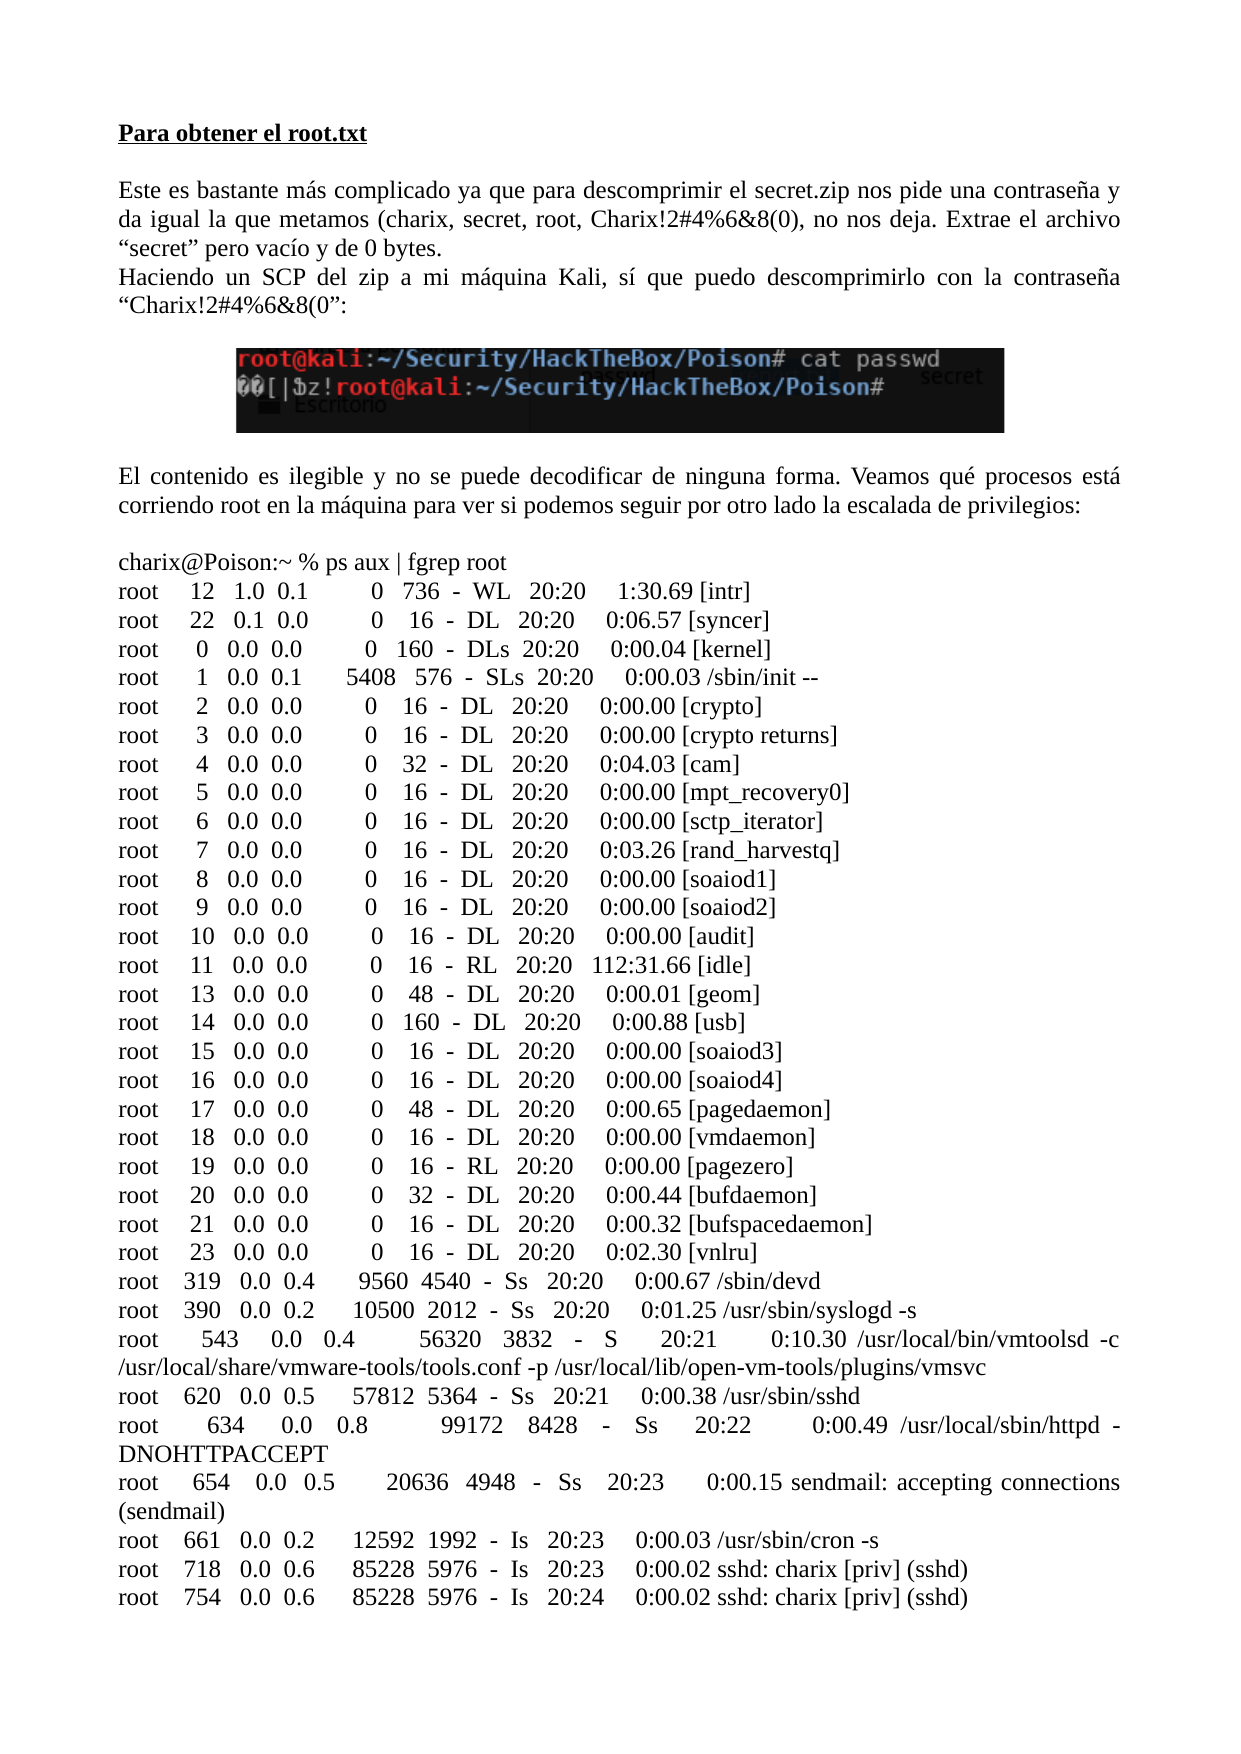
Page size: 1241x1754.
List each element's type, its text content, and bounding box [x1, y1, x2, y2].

text root 718 0.0 0.6 85228 5976 - Is 20:23 0:00.02 sshd: charix [priv] (sshd) [118, 1554, 1122, 1582]
text Para obtener el root.txt [118, 118, 1122, 147]
text root 1 0.0 0.1 5408 576 - SLs 20:20 0:00.03 /sbin/init -- [118, 662, 1122, 691]
text root 20 0.0 0.0 0 32 - DL 20:20 0:00.44 [bufdaemon] [118, 1180, 1122, 1209]
text root 15 0.0 0.0 0 16 - DL 20:20 0:00.00 [soaiod3] [118, 1036, 1122, 1065]
text charix@Poison:~ % ps aux | fgrep root [118, 547, 1122, 576]
text root 319 0.0 0.4 9560 4540 - Ss 20:20 0:00.67 /sbin/devd [118, 1266, 1122, 1295]
text Haciendo un SCP del zip a mi máquina Kali, sí que puedo descomprimirlo con la contraseña “Charix!2#4%6&8(0”: [118, 262, 1122, 319]
text root 12 1.0 0.1 0 736 - WL 20:20 1:30.69 [intr] [118, 576, 1122, 605]
text root 5 0.0 0.0 0 16 - DL 20:20 0:00.00 [mpt_recovery0] [118, 777, 1122, 806]
text Este es bastante más complicado ya que para descomprimir el secret.zip nos pide una contraseña y da igual la que metamos (charix, secret, root, Charix!2#4%6&8(0), no nos deja. Extrae el archivo “secret” pero vacío y de 0 bytes. [118, 176, 1122, 262]
text root 620 0.0 0.5 57812 5364 - Ss 20:21 0:00.38 /usr/sbin/sshd [118, 1381, 1122, 1410]
text root 18 0.0 0.0 0 16 - DL 20:20 0:00.00 [vmdaemon] [118, 1122, 1122, 1151]
text root 21 0.0 0.0 0 16 - DL 20:20 0:00.32 [bufspacedaemon] [118, 1209, 1122, 1237]
text root 19 0.0 0.0 0 16 - RL 20:20 0:00.00 [pagezero] [118, 1151, 1122, 1180]
picture [235, 348, 1005, 433]
text root 13 0.0 0.0 0 48 - DL 20:20 0:00.01 [geom] [118, 979, 1122, 1007]
text root 2 0.0 0.0 0 16 - DL 20:20 0:00.00 [crypto] [118, 691, 1122, 720]
text root 0 0.0 0.0 0 160 - DLs 20:20 0:00.04 [kernel] [118, 634, 1122, 662]
text root 3 0.0 0.0 0 16 - DL 20:20 0:00.00 [crypto returns] [118, 720, 1122, 749]
text root 10 0.0 0.0 0 16 - DL 20:20 0:00.00 [audit] [118, 921, 1122, 950]
text root 634 0.0 0.8 99172 8428 - Ss 20:22 0:00.49 /usr/local/sbin/httpd -DNOHTTPACCEPT [118, 1410, 1122, 1467]
text root 23 0.0 0.0 0 16 - DL 20:20 0:02.30 [vnlru] [118, 1237, 1122, 1266]
text root 661 0.0 0.2 12592 1992 - Is 20:23 0:00.03 /usr/sbin/cron -s [118, 1525, 1122, 1554]
text root 390 0.0 0.2 10500 2012 - Ss 20:20 0:01.25 /usr/sbin/syslogd -s [118, 1295, 1122, 1324]
text root 9 0.0 0.0 0 16 - DL 20:20 0:00.00 [soaiod2] [118, 892, 1122, 921]
text root 754 0.0 0.6 85228 5976 - Is 20:24 0:00.02 sshd: charix [priv] (sshd) [118, 1582, 1122, 1611]
text root 22 0.1 0.0 0 16 - DL 20:20 0:06.57 [syncer] [118, 605, 1122, 634]
text root 6 0.0 0.0 0 16 - DL 20:20 0:00.00 [sctp_iterator] [118, 806, 1122, 835]
text root 14 0.0 0.0 0 160 - DL 20:20 0:00.88 [usb] [118, 1007, 1122, 1036]
text root 4 0.0 0.0 0 32 - DL 20:20 0:04.03 [cam] [118, 749, 1122, 777]
text root 654 0.0 0.5 20636 4948 - Ss 20:23 0:00.15 sendmail: accepting connections (sendmail) [118, 1467, 1122, 1525]
text root 11 0.0 0.0 0 16 - RL 20:20 112:31.66 [idle] [118, 950, 1122, 979]
text root 17 0.0 0.0 0 48 - DL 20:20 0:00.65 [pagedaemon] [118, 1094, 1122, 1122]
text root 16 0.0 0.0 0 16 - DL 20:20 0:00.00 [soaiod4] [118, 1065, 1122, 1094]
text root 543 0.0 0.4 56320 3832 - S 20:21 0:10.30 /usr/local/bin/vmtoolsd -c /usr/local/share/vmware-tools/tools.conf -p /usr/local/lib/open-vm-tools/plugins/vmsvc [118, 1324, 1122, 1381]
text root 7 0.0 0.0 0 16 - DL 20:20 0:03.26 [rand_harvestq] [118, 835, 1122, 864]
text root 8 0.0 0.0 0 16 - DL 20:20 0:00.00 [soaiod1] [118, 864, 1122, 892]
text El contenido es ilegible y no se puede decodificar de ninguna forma. Veamos qué procesos está corriendo root en la máquina para ver si podemos seguir por otro lado la escalada de privilegios: [118, 461, 1122, 519]
